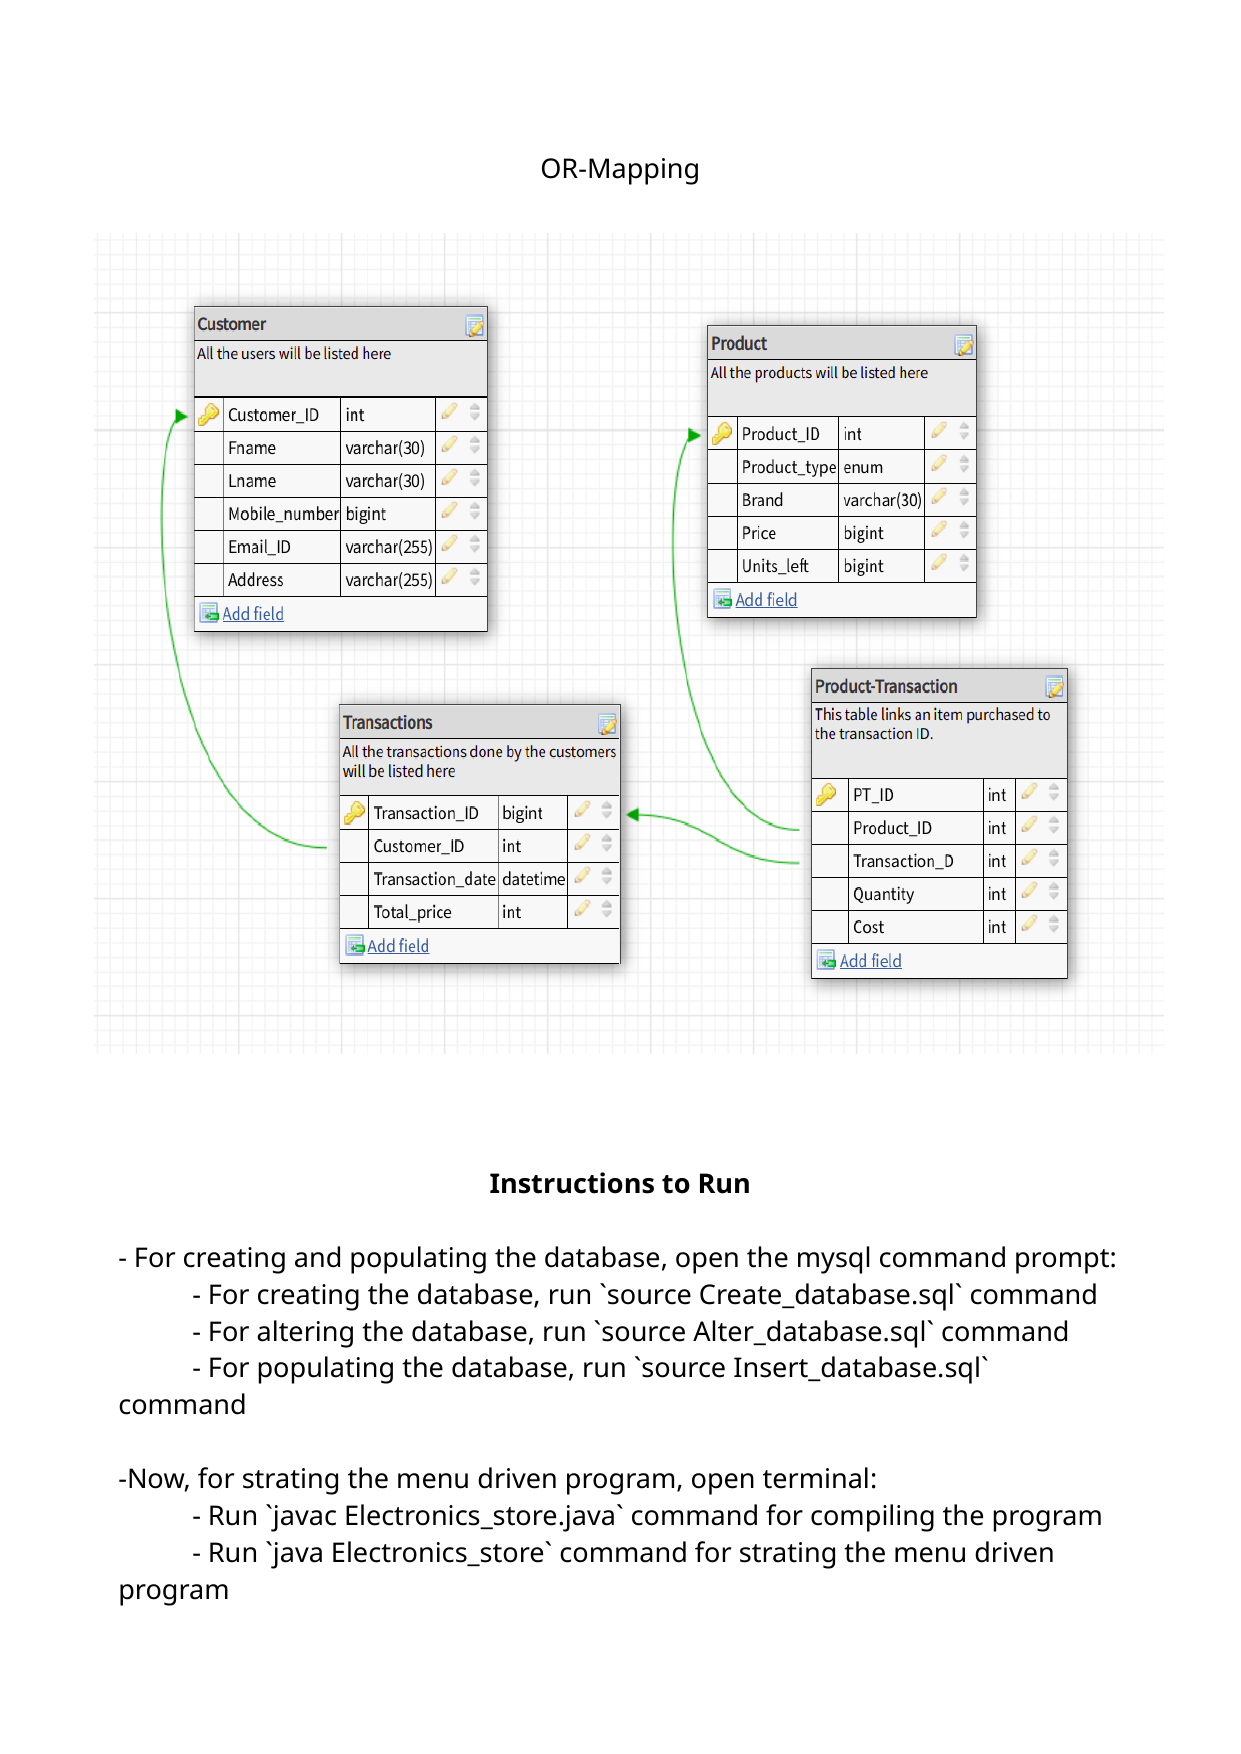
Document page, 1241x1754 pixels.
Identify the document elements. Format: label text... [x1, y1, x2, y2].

text - Run `java Electronics_store` command for strating the menu driven program [118, 1533, 1122, 1607]
text - For creating the database, run `source Create_database.sql` command [118, 1275, 1122, 1312]
text - For populating the database, run `source Insert_database.sql` command [118, 1349, 1122, 1423]
text - For creating and populating the database, open the mysql command prompt: [118, 1238, 1122, 1275]
text OR-Mapping [118, 149, 1122, 186]
text -Now, for strating the menu driven program, open terminal: [118, 1459, 1122, 1496]
text - Run `javac Electronics_store.java` command for compiling the program [118, 1496, 1122, 1533]
text - For altering the database, run `source Alter_database.sql` command [118, 1312, 1122, 1349]
picture [93, 233, 1164, 1054]
text Instructions to Run [118, 1164, 1122, 1201]
